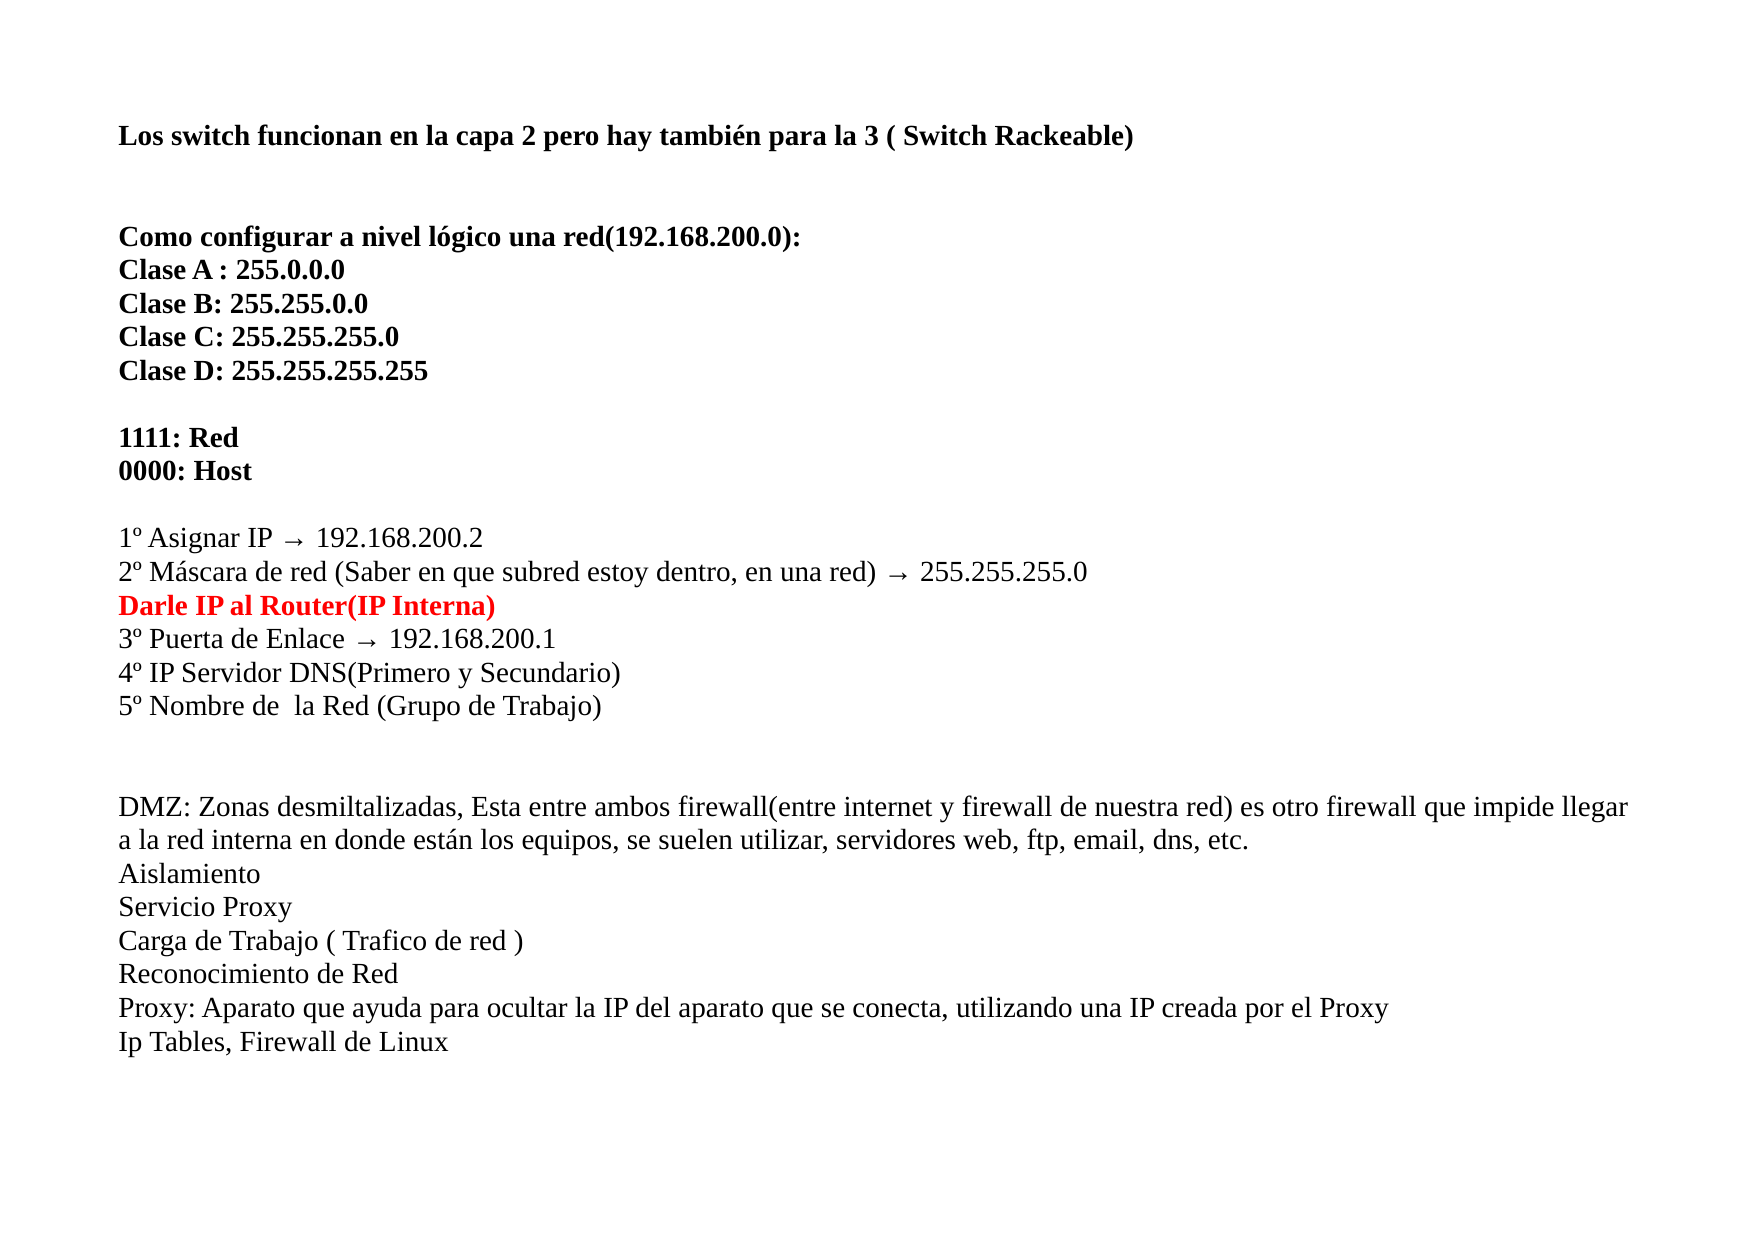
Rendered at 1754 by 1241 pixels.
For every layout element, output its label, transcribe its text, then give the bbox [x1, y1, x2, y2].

text DMZ: Zonas desmiltalizadas, Esta entre ambos firewall(entre internet y firewall de nuestra red) es otro firewall que impide llegar a la red interna en donde están los equipos, se suelen utilizar, servidores web, ftp, email, dns, etc. [118, 789, 1636, 856]
text 4º IP Servidor DNS(Primero y Secundario) [118, 655, 1636, 688]
text 1111: Red [118, 420, 1636, 453]
text Clase A : 255.0.0.0 [118, 252, 1636, 286]
text 0000: Host [118, 453, 1636, 487]
text 5º Nombre de la Red (Grupo de Trabajo) [118, 688, 1636, 722]
text 3º Puerta de Enlace → 192.168.200.1 [118, 621, 1636, 655]
text 2º Máscara de red (Saber en que subred estoy dentro, en una red) → 255.255.255.0 [118, 554, 1636, 588]
text Clase C: 255.255.255.0 [118, 319, 1636, 353]
text 1º Asignar IP → 192.168.200.2 [118, 521, 1636, 554]
text Carga de Trabajo ( Trafico de red ) [118, 923, 1636, 957]
text Ip Tables, Firewall de Linux [118, 1024, 1636, 1057]
text Proxy: Aparato que ayuda para ocultar la IP del aparato que se conecta, utilizando una IP creada por el Proxy [118, 990, 1636, 1024]
text Clase D: 255.255.255.255 [118, 353, 1636, 386]
text Aislamiento [118, 856, 1636, 889]
text Clase B: 255.255.0.0 [118, 286, 1636, 319]
text Como configurar a nivel lógico una red(192.168.200.0): [118, 219, 1636, 252]
text Servicio Proxy [118, 889, 1636, 923]
text Los switch funcionan en la capa 2 pero hay también para la 3 ( Switch Rackeable) [118, 118, 1636, 152]
text Darle IP al Router(IP Interna) [118, 588, 1636, 621]
text Reconocimiento de Red [118, 957, 1636, 990]
